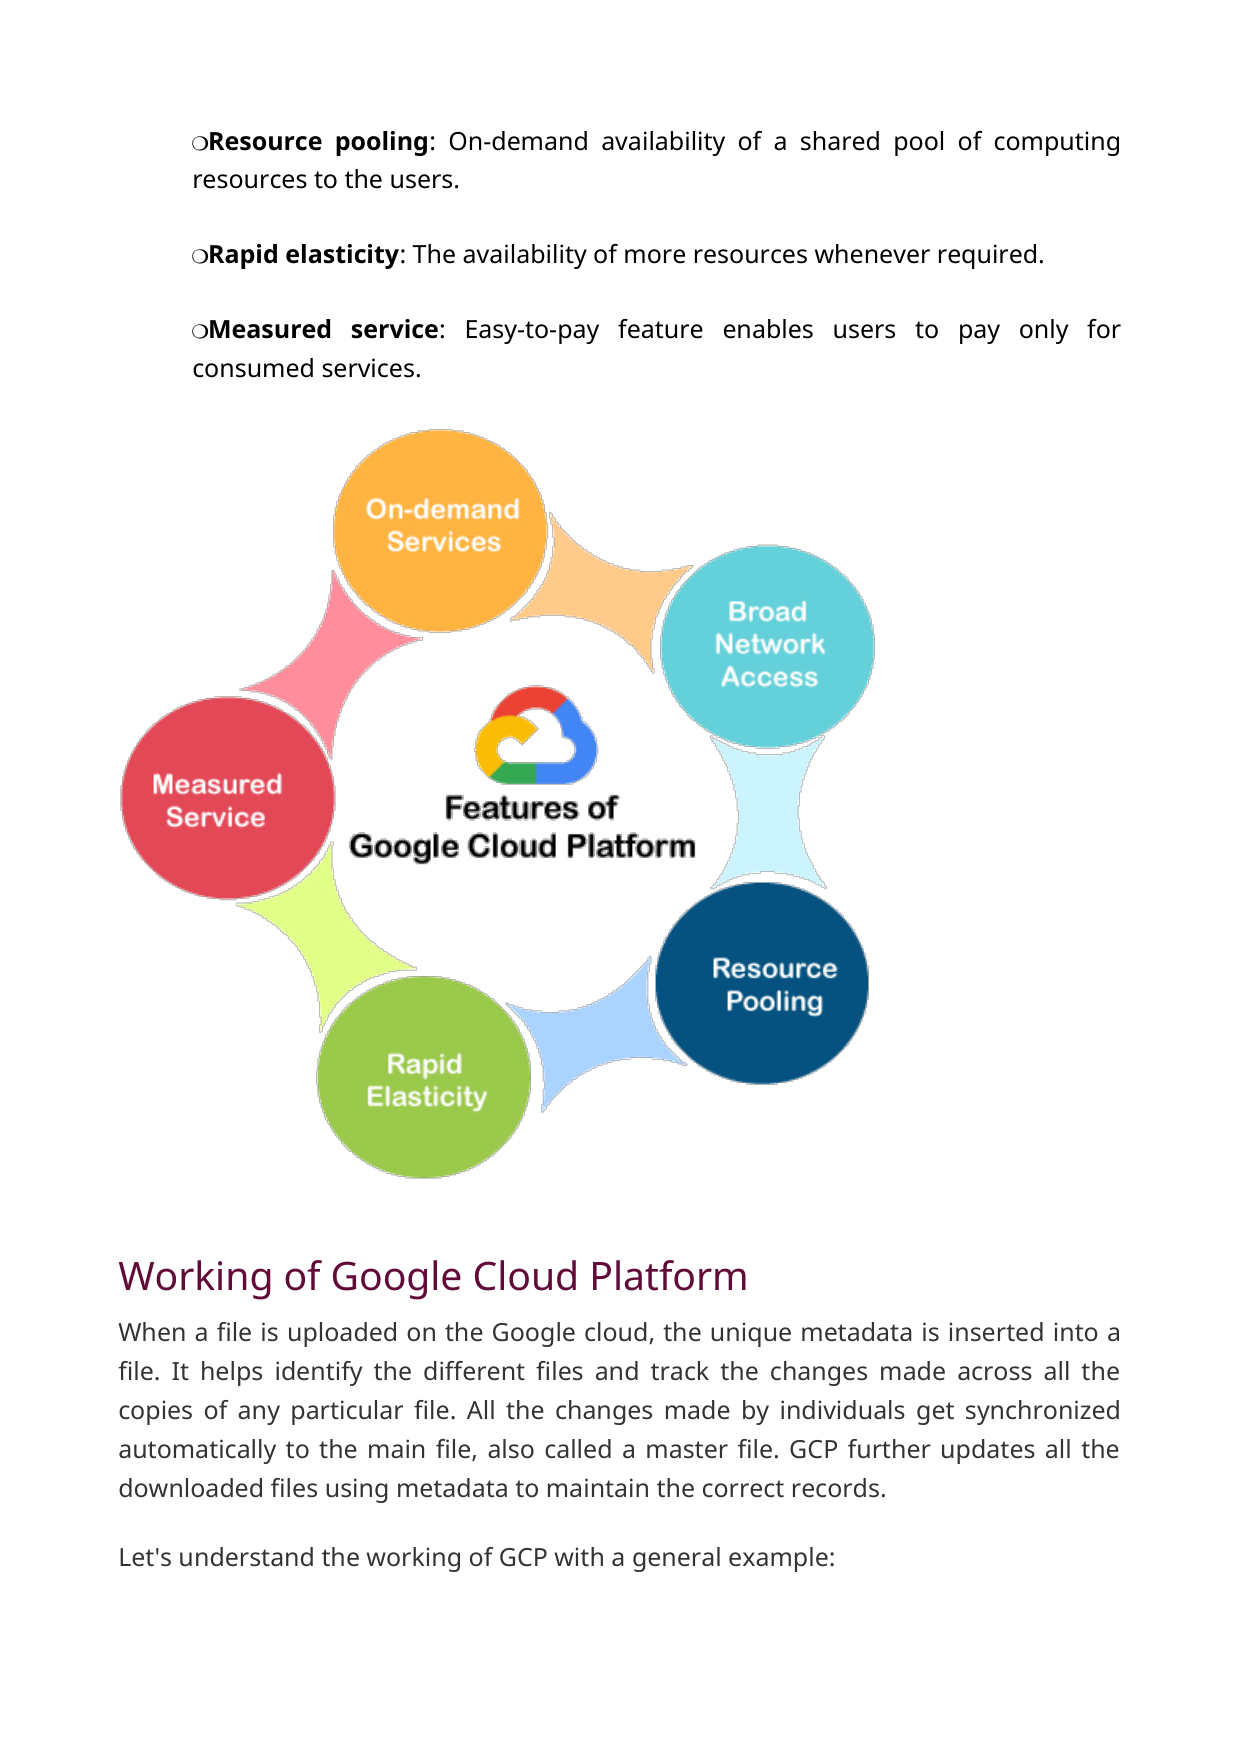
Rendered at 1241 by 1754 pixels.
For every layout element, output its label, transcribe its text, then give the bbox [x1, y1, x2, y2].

picture [118, 414, 900, 1194]
text Let's understand the working of GCP with a general example: [118, 1540, 1122, 1574]
subtitle Working of Google Cloud Platform [118, 1249, 1122, 1302]
list Rapid elasticity: The availability of more resources whenever required. [118, 232, 1122, 271]
list Resource pooling: On-demand availability of a shared pool of computing resources to the users. [118, 118, 1122, 196]
text When a file is uploaded on the Google cloud, the unique metadata is inserted into a file. It helps identify the different files and track the changes made across all the copies of any particular file. All the changes made by individuals get synchronized automatically to the main file, also called a master file. GCP further updates all the downloaded files using metadata to maintain the correct records. [118, 1314, 1122, 1505]
list Measured service: Easy-to-pay feature enables users to pay only for consumed services. [118, 307, 1122, 385]
